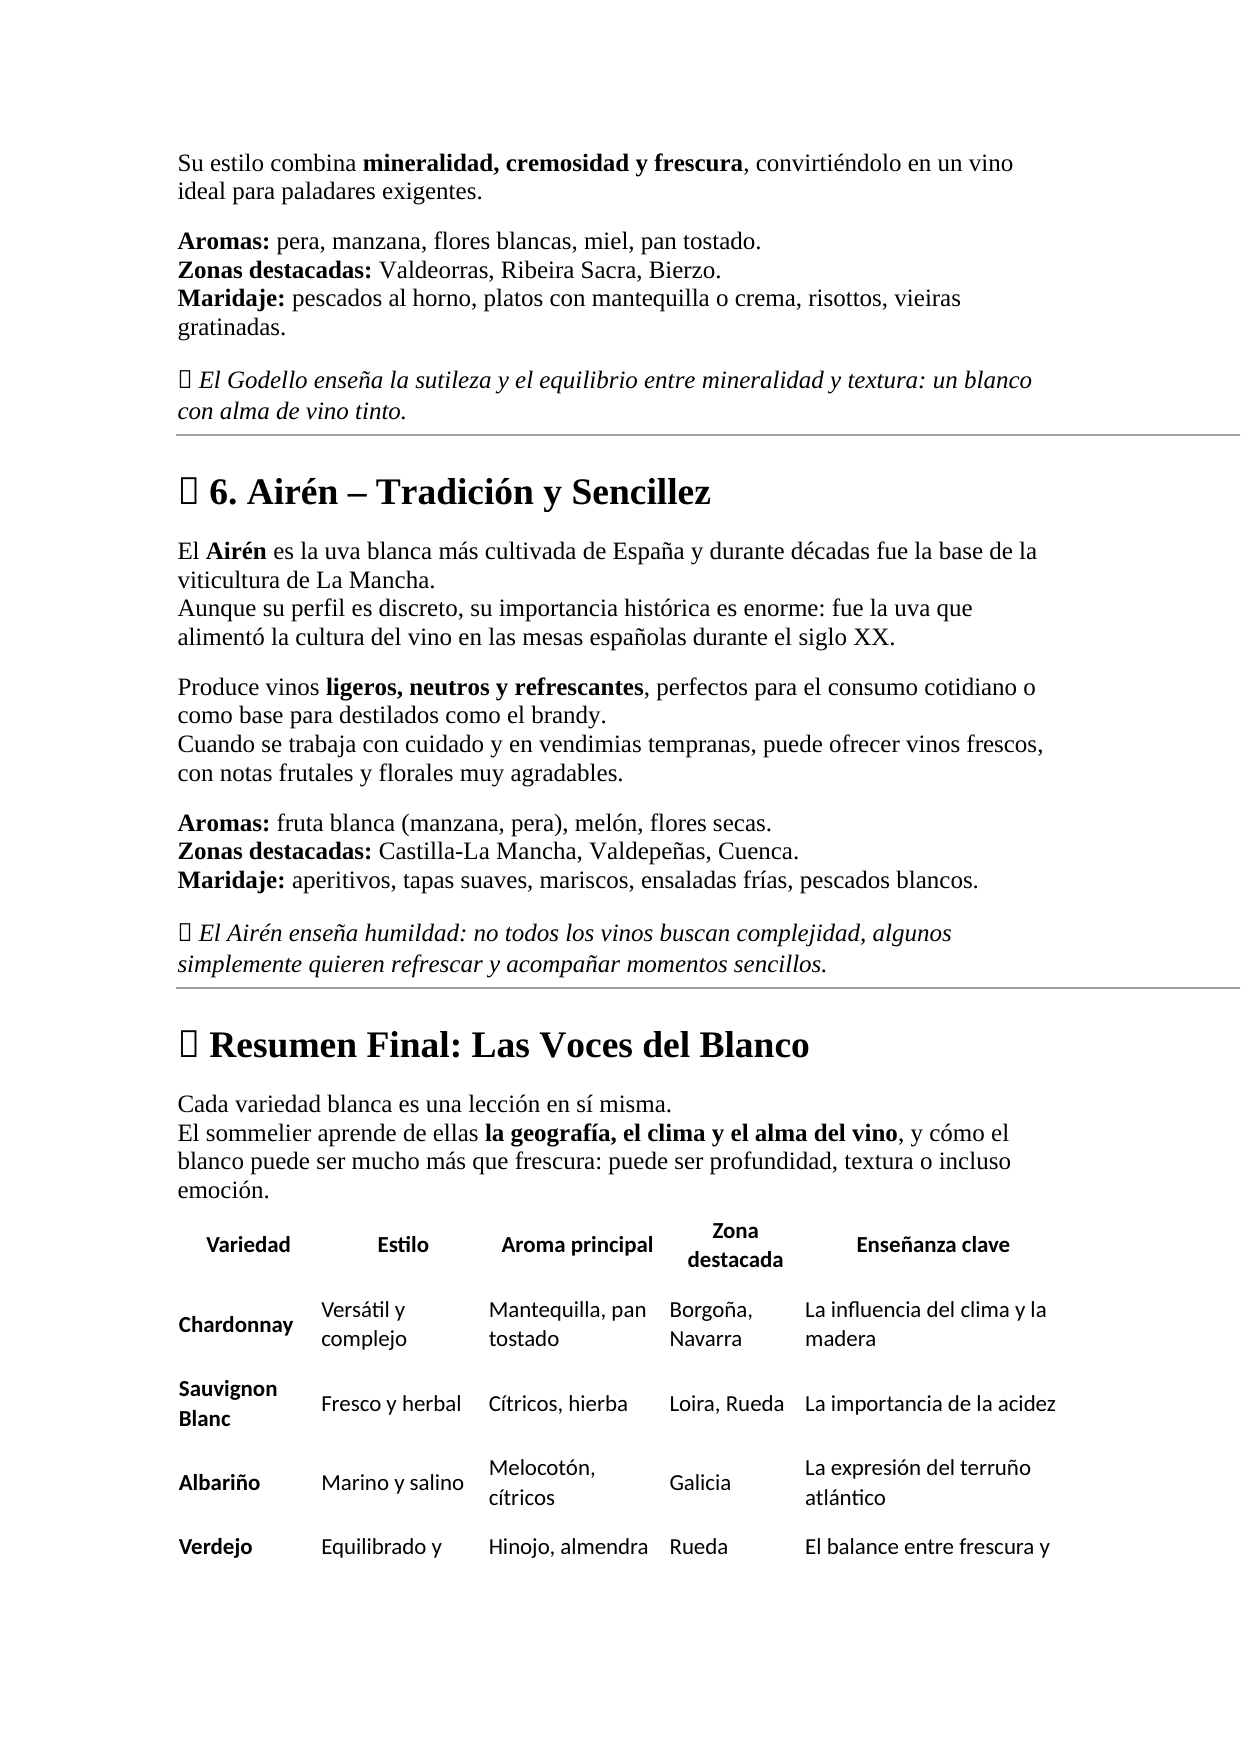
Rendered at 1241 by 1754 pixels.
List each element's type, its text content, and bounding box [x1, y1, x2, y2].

table_cell Borgoña, Navarra [668, 1293, 803, 1372]
table_cell El balance entre frescura y [804, 1531, 1063, 1580]
table_header Zona destacada [668, 1214, 803, 1293]
table_cell Verdejo [177, 1531, 319, 1580]
table_cell La expresión del terruño atlántico [804, 1451, 1063, 1531]
text Su estilo combina mineralidad, cremosidad y frescura, convirtiéndolo en un vino ideal para paladares exigentes. [177, 148, 1063, 205]
table_cell Rueda [668, 1531, 803, 1580]
table_cell Cítricos, hierba [487, 1373, 668, 1451]
text Aromas: pera, manzana, flores blancas, miel, pan tostado. Zonas destacadas: Valdeorras, Ribeira Sacra, Bierzo. Maridaje: pescados al horno, platos con mantequilla o crema, risottos, vieiras gratinadas. [177, 226, 1063, 341]
table_cell Marino y salino [319, 1451, 487, 1531]
subtitle 🍇 Resumen Final: Las Voces del Blanco [177, 1017, 1063, 1068]
table_cell Versátil y complejo [319, 1293, 487, 1372]
table_cell Fresco y herbal [319, 1373, 487, 1451]
subtitle 🌼 6. Airén – Tradición y Sencillez [177, 464, 1063, 515]
table_header Variedad [177, 1214, 319, 1293]
table_cell Loira, Rueda [668, 1373, 803, 1451]
table_cell Hinojo, almendra [487, 1531, 668, 1580]
table_cell Albariño [177, 1451, 319, 1531]
text Cada variedad blanca es una lección en sí misma. El sommelier aprende de ellas la geografía, el clima y el alma del vino, y cómo el blanco puede ser mucho más que frescura: puede ser profundidad, textura o incluso emoción. [177, 1089, 1063, 1204]
text 💎 El Godello enseña la sutileza y el equilibrio entre mineralidad y textura: un blanco con alma de vino tinto. [177, 362, 1063, 424]
table_cell La importancia de la acidez [804, 1373, 1063, 1451]
table_header Estilo [319, 1214, 487, 1293]
text El Airén es la uva blanca más cultivada de España y durante décadas fue la base de la viticultura de La Mancha. Aunque su perfil es discreto, su importancia histórica es enorme: fue la uva que alimentó la cultura del vino en las mesas españolas durante el siglo XX. [177, 536, 1063, 651]
text 🌞 El Airén enseña humildad: no todos los vinos buscan complejidad, algunos simplemente quieren refrescar y acompañar momentos sencillos. [177, 915, 1063, 977]
table_cell La influencia del clima y la madera [804, 1293, 1063, 1372]
table_cell Chardonnay [177, 1293, 319, 1372]
text Produce vinos ligeros, neutros y refrescantes, perfectos para el consumo cotidiano o como base para destilados como el brandy. Cuando se trabaja con cuidado y en vendimias tempranas, puede ofrecer vinos frescos, con notas frutales y florales muy agradables. [177, 672, 1063, 787]
table_cell Equilibrado y [319, 1531, 487, 1580]
table_header Enseñanza clave [804, 1214, 1063, 1293]
table_header Aroma principal [487, 1214, 668, 1293]
table_cell Melocotón, cítricos [487, 1451, 668, 1531]
table_cell Galicia [668, 1451, 803, 1531]
table_cell Mantequilla, pan tostado [487, 1293, 668, 1372]
text Aromas: fruta blanca (manzana, pera), melón, flores secas. Zonas destacadas: Castilla-La Mancha, Valdepeñas, Cuenca. Maridaje: aperitivos, tapas suaves, mariscos, ensaladas frías, pescados blancos. [177, 808, 1063, 894]
table_cell Sauvignon Blanc [177, 1373, 319, 1451]
